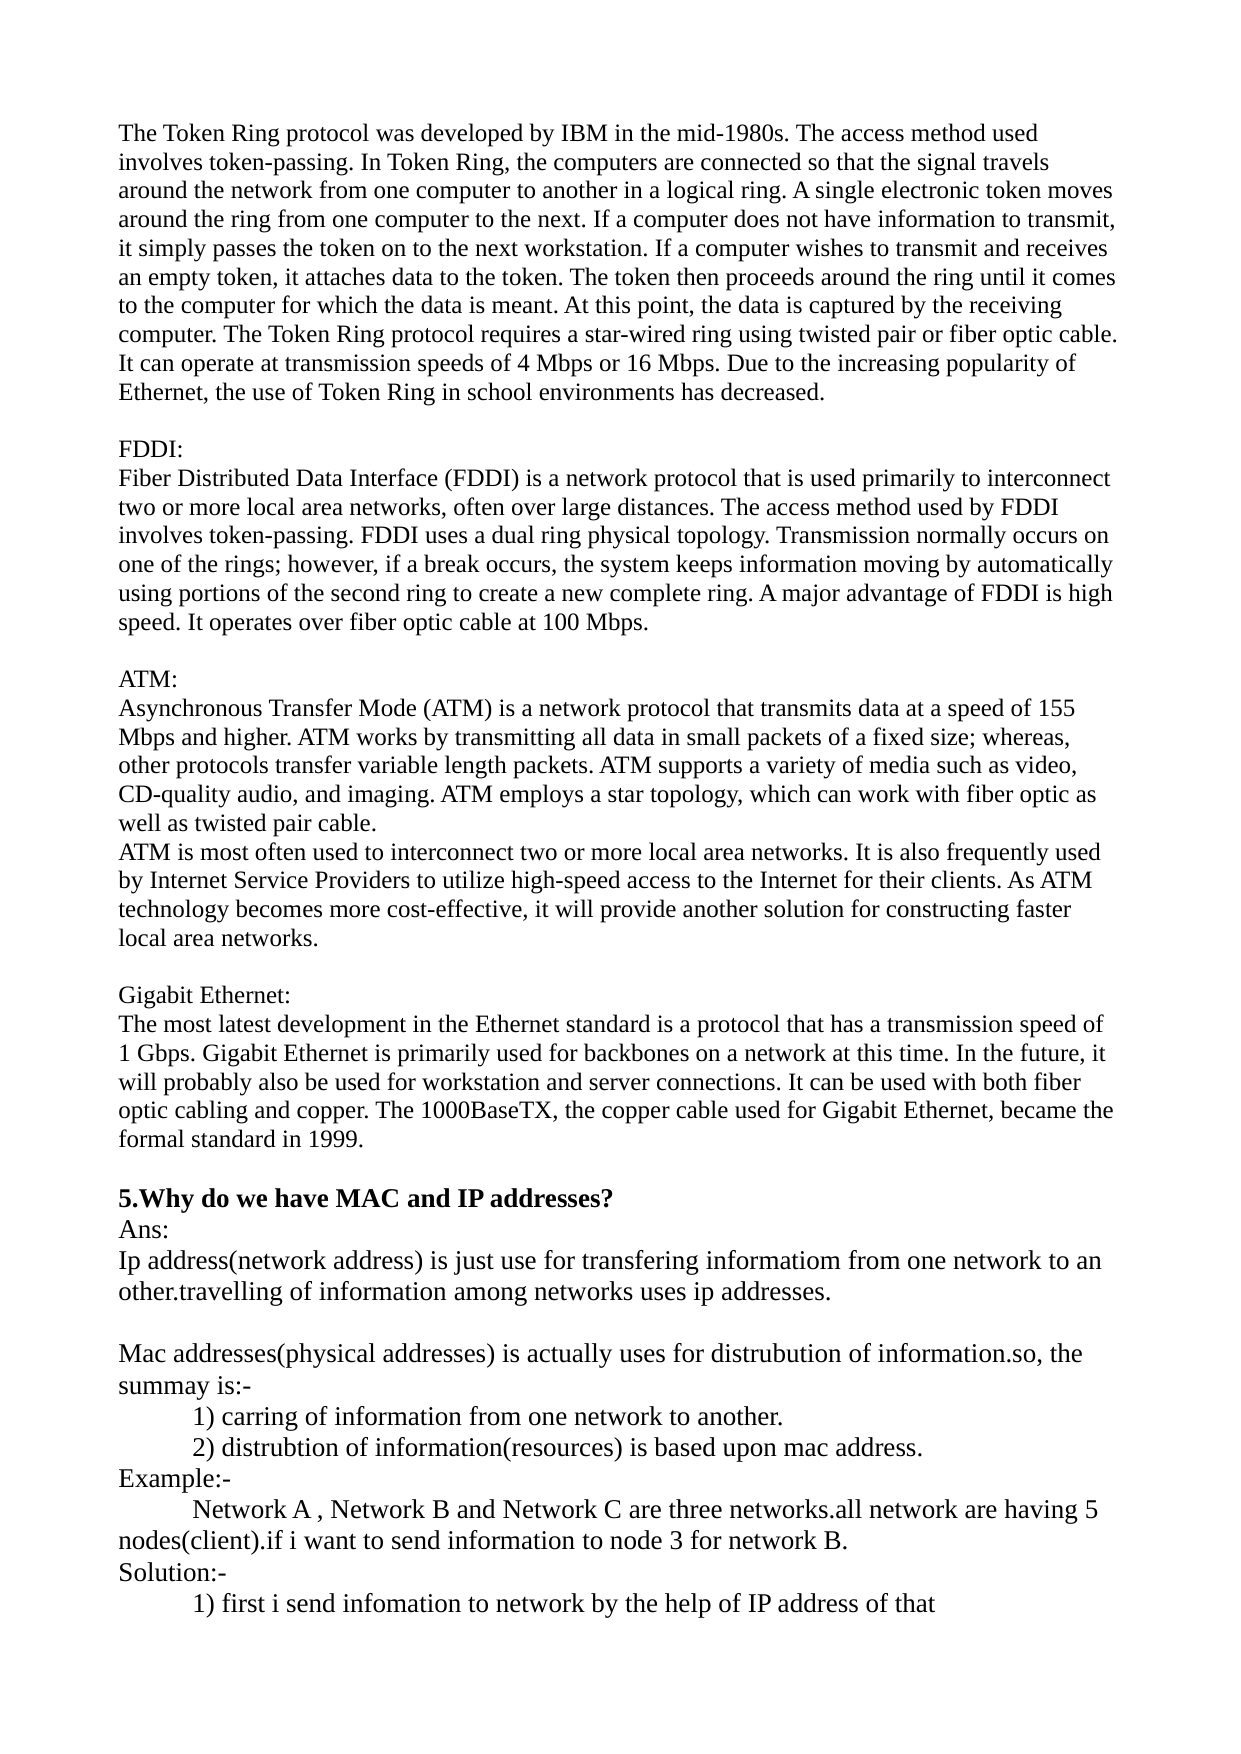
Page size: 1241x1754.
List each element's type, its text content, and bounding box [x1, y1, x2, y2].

text Asynchronous Transfer Mode (ATM) is a network protocol that transmits data at a speed of 155 Mbps and higher. ATM works by transmitting all data in small packets of a fixed size; whereas, other protocols transfer variable length packets. ATM supports a variety of media such as video, CD-quality audio, and imaging. ATM employs a star topology, which can work with fiber optic as well as twisted pair cable. [118, 693, 1122, 837]
text The Token Ring protocol was developed by IBM in the mid-1980s. The access method used involves token-passing. In Token Ring, the computers are connected so that the signal travels around the network from one computer to another in a logical ring. A single electronic token moves around the ring from one computer to the next. If a computer does not have information to transmit, it simply passes the token on to the next workstation. If a computer wishes to transmit and receives an empty token, it attaches data to the token. The token then proceeds around the ring until it comes to the computer for which the data is meant. At this point, the data is captured by the receiving computer. The Token Ring protocol requires a star-wired ring using twisted pair or fiber optic cable. It can operate at transmission speeds of 4 Mbps or 16 Mbps. Due to the increasing popularity of Ethernet, the use of Token Ring in school environments has decreased. [118, 118, 1122, 406]
text Fiber Distributed Data Interface (FDDI) is a network protocol that is used primarily to interconnect two or more local area networks, often over large distances. The access method used by FDDI involves token-passing. FDDI uses a dual ring physical topology. Transmission normally occurs on one of the rings; however, if a break occurs, the system keeps information moving by automatically using portions of the second ring to create a new complete ring. A major advantage of FDDI is high speed. It operates over fiber optic cable at 100 Mbps. [118, 463, 1122, 636]
text The most latest development in the Ethernet standard is a protocol that has a transmission speed of 1 Gbps. Gigabit Ethernet is primarily used for backbones on a network at this time. In the future, it will probably also be used for workstation and server connections. It can be used with both fiber optic cabling and copper. The 1000BaseTX, the copper cable used for Gigabit Ethernet, became the formal standard in 1999. [118, 1009, 1122, 1153]
text 5.Why do we have MAC and IP addresses? [118, 1182, 1122, 1213]
text FDDI: [118, 434, 1122, 463]
text Gigabit Ethernet: [118, 981, 1122, 1009]
text ATM is most often used to interconnect two or more local area networks. It is also frequently used by Internet Service Providers to utilize high-speed access to the Internet for their clients. As ATM technology becomes more cost-effective, it will provide another solution for constructing faster local area networks. [118, 837, 1122, 952]
text Ans: [118, 1213, 1122, 1244]
text Ip address(network address) is just use for transfering informatiom from one network to an other.travelling of information among networks uses ip addresses. Mac addresses(physical addresses) is actually uses for distrubution of information.so, the summay is:- 1) carring of information from one network to another. 2) distrubtion of information(resources) is based upon mac address. Example:- Network A , Network B and Network C are three networks.all network are having 5 nodes(client).if i want to send information to node 3 for network B. Solution:- 1) first i send infomation to network by the help of IP address of that [118, 1244, 1122, 1618]
text ATM: [118, 664, 1122, 693]
